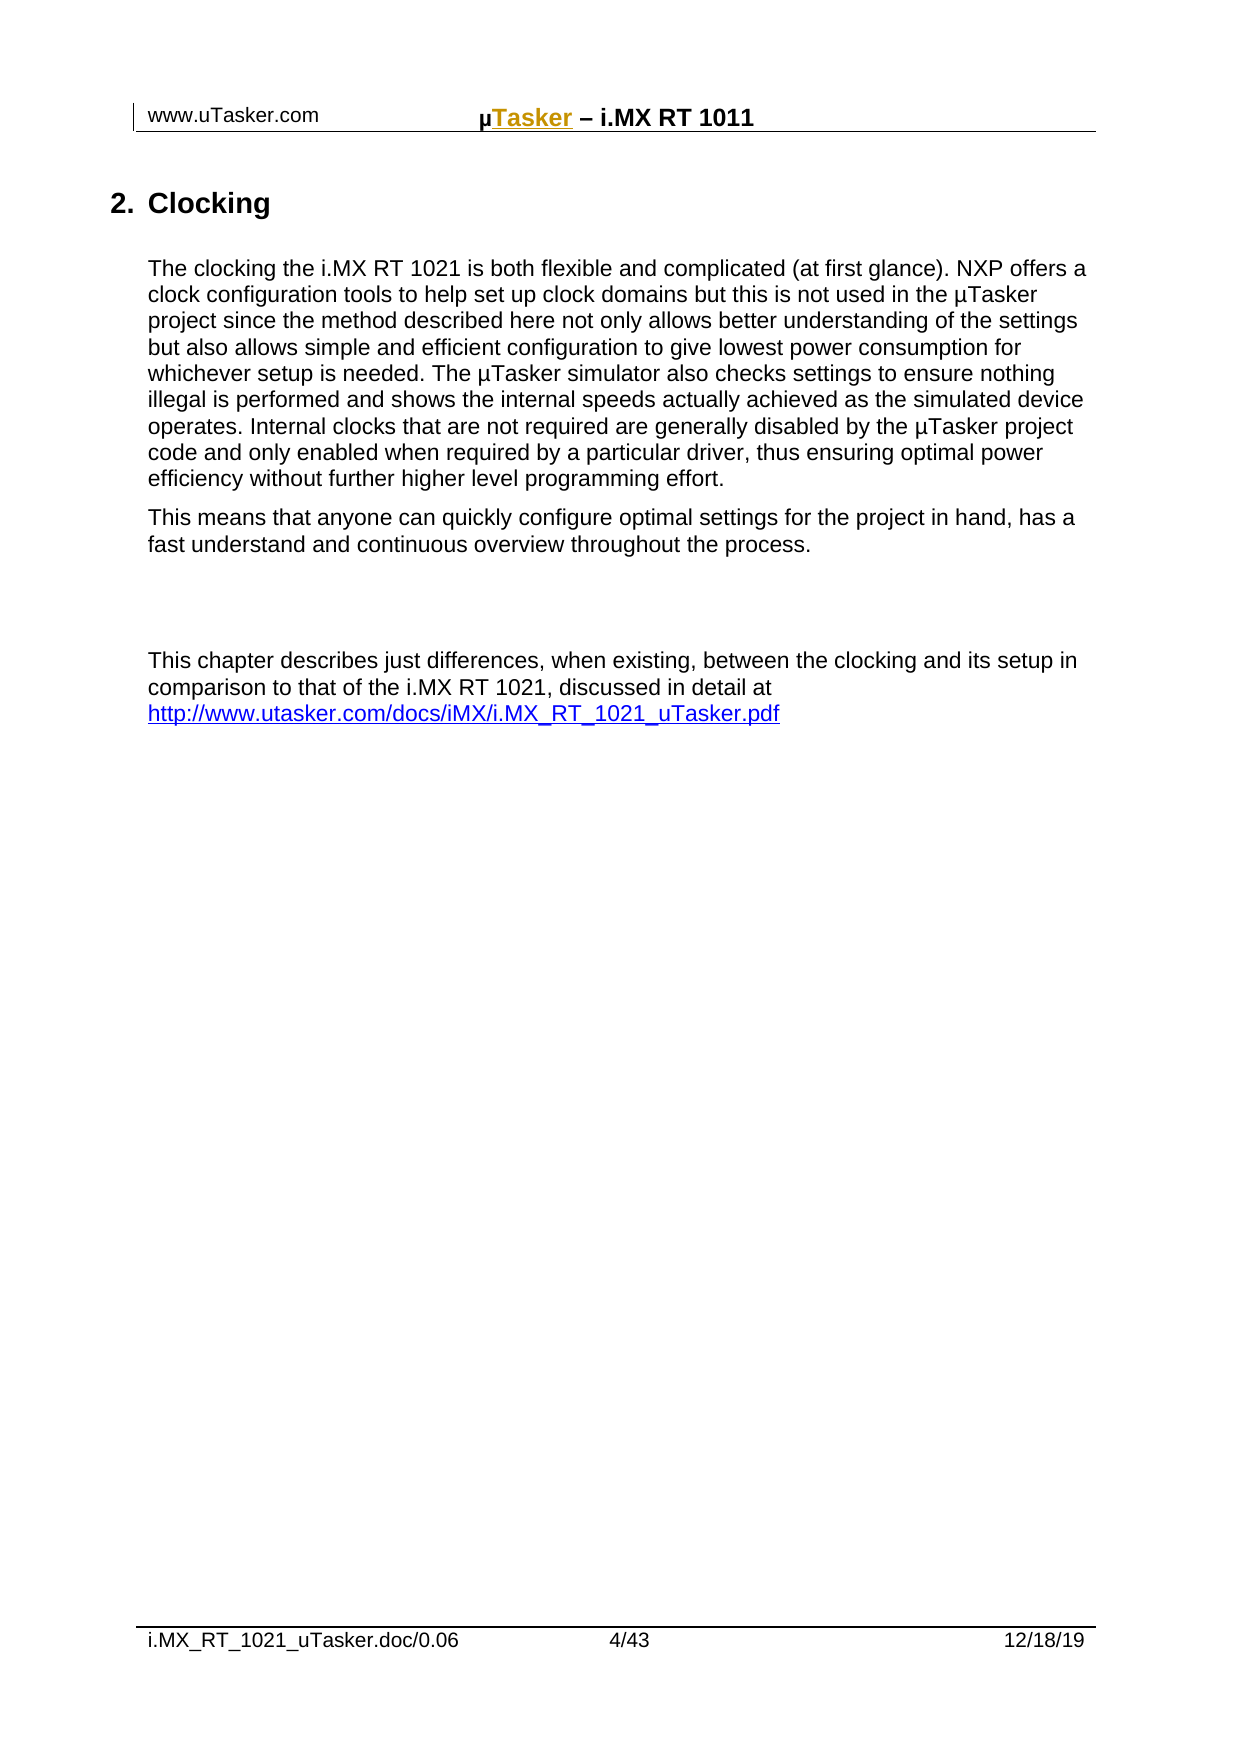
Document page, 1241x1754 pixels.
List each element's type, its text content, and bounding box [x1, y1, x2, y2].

text This means that anyone can quickly configure optimal settings for the project in hand, has a fast understand and continuous overview throughout the process. [148, 504, 1093, 557]
text This chapter describes just differences, when existing, between the clocking and its setup in comparison to that of the i.MX RT 1021, discussed in detail at http://www.utasker.com/docs/iMX/i.MX_RT_1021_uTasker.pdf [148, 647, 1093, 726]
text The clocking the i.MX RT 1021 is both flexible and complicated (at first glance). NXP offers a clock configuration tools to help set up clock domains but this is not used in the µTasker project since the method described here not only allows better understanding of the settings but also allows simple and efficient configuration to give lowest power consumption for whichever setup is needed. The µTasker simulator also checks settings to ensure nothing illegal is performed and shows the internal speeds actually achieved as the simulated device operates. Internal clocks that are not required are generally disabled by the µTasker project code and only enabled when required by a particular driver, thus ensuring optimal power efficiency without further higher level programming effort. [148, 254, 1093, 492]
subtitle Clocking [110, 186, 1093, 219]
